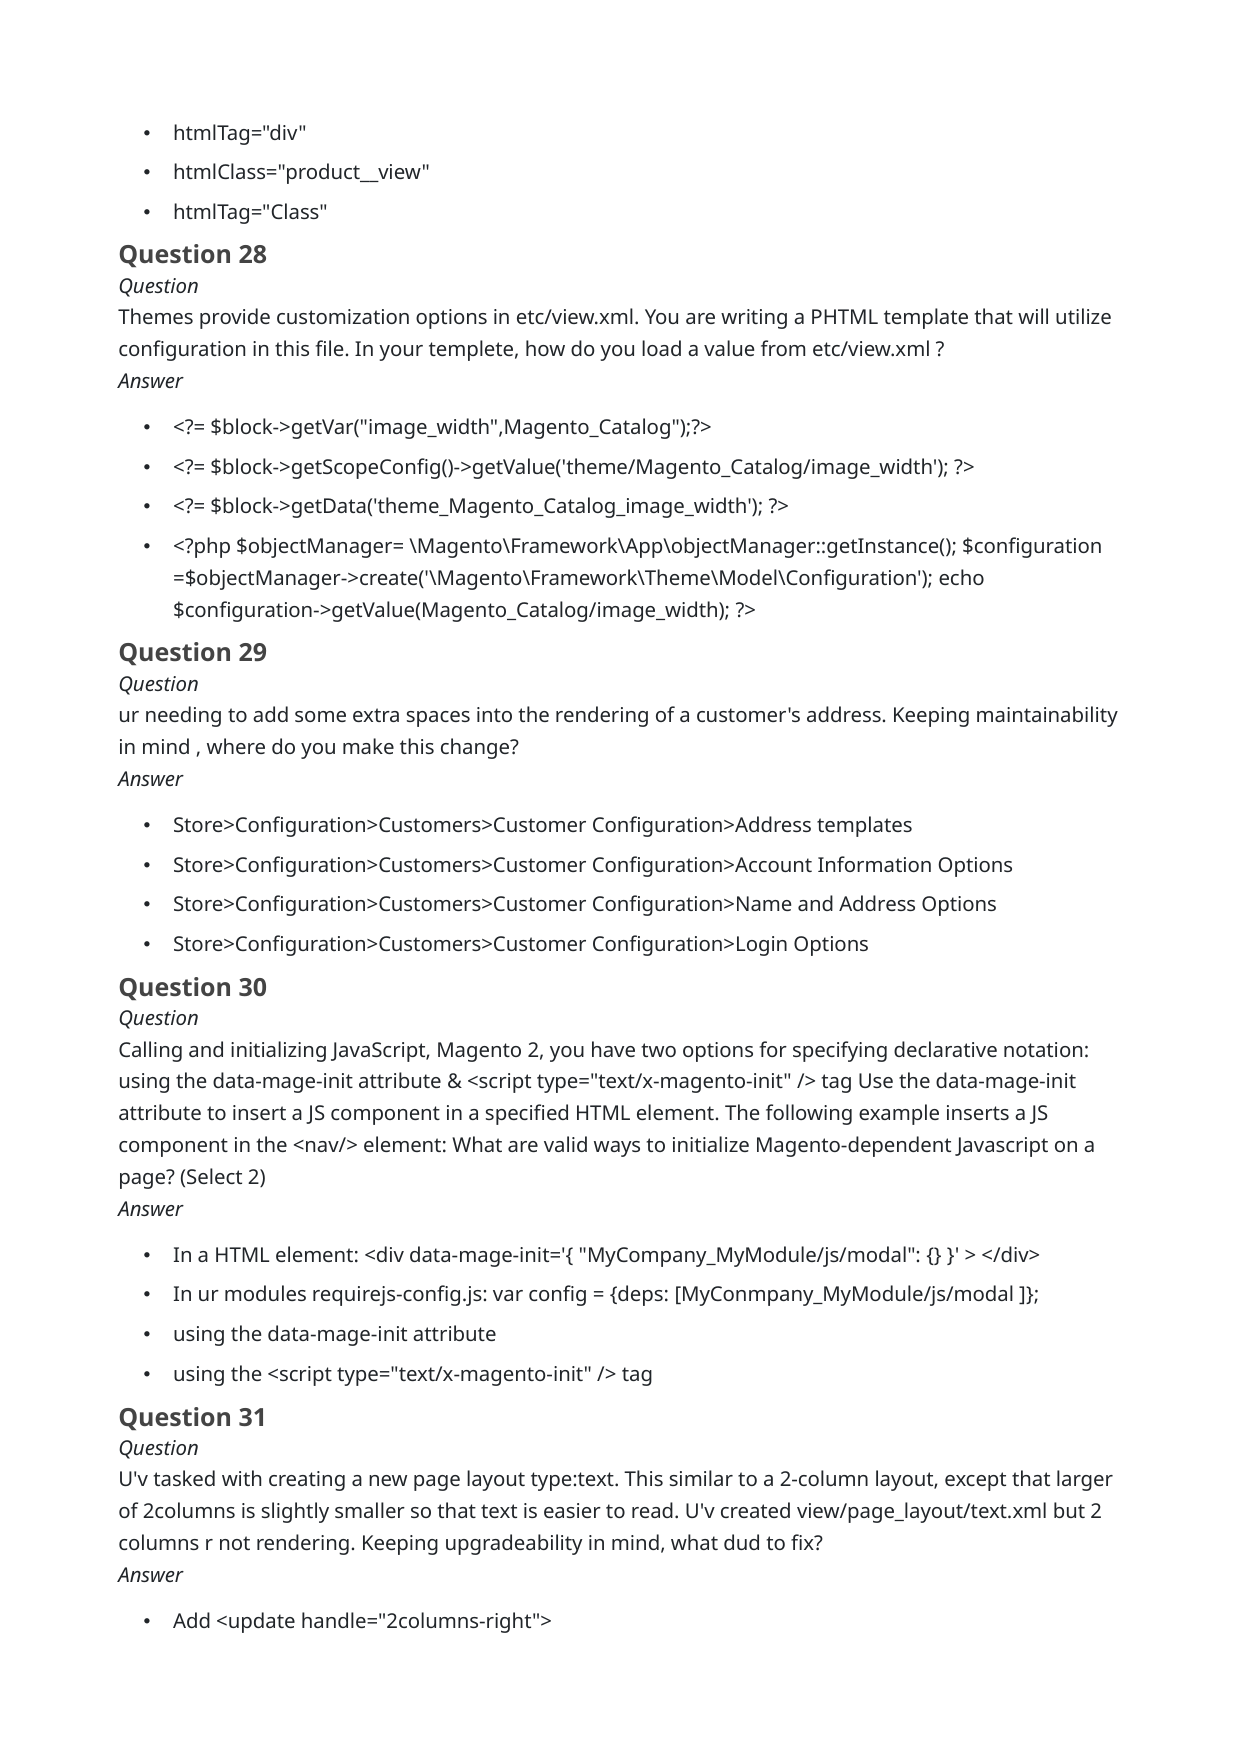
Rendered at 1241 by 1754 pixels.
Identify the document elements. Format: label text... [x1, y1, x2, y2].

list <?= $block->getScopeConfig()->getValue('theme/Magento_Catalog/image_width'); ?> [143, 452, 1122, 480]
list Store>Configuration>Customers>Customer Configuration>Name and Address Options [143, 890, 1122, 918]
text Answer [118, 1194, 1122, 1222]
text U'v tasked with creating a new page layout type:text. This similar to a 2-column layout, except that larger of 2columns is slightly smaller so that text is easier to read. U'v created view/page_layout/text.xml but 2 columns r not rendering. Keeping upgradeability in mind, what dud to fix? [118, 1465, 1122, 1556]
subtitle Question 31 [118, 1399, 1122, 1433]
text Question [118, 271, 1122, 299]
text Answer [118, 764, 1122, 792]
list In a HTML element: <div data-mage-init='{ "MyCompany_MyModule/js/modal": {} }' > </div> [143, 1241, 1122, 1268]
list Add <update handle="2columns-right"> [143, 1607, 1122, 1634]
text Themes provide customization options in etc/view.xml. You are writing a PHTML template that will utilize configuration in this file. In your templete, how do you load a value from etc/view.xml ? [118, 303, 1122, 362]
list Store>Configuration>Customers>Customer Configuration>Account Information Options [143, 850, 1122, 878]
list Store>Configuration>Customers>Customer Configuration>Login Options [143, 929, 1122, 957]
text ur needing to add some extra spaces into the rendering of a customer's address. Keeping maintainability in mind , where do you make this change? [118, 701, 1122, 760]
list <?php $objectManager= \Magento\Framework\App\objectManager::getInstance(); $configuration =$objectManager->create('\Magento\Framework\Theme\Model\Configuration'); echo $configuration->getValue(Magento_Catalog/image_width); ?> [143, 532, 1122, 623]
text Calling and initializing JavaScript, Magento 2, you have two options for specifying declarative notation: using the data-mage-init attribute & <script type="text/x-magento-init" /> tag Use the data-mage-init attribute to insert a JS component in a specified HTML element. The following example inserts a JS component in the <nav/> element: What are valid ways to initialize Magento-dependent Javascript on a page? (Select 2) [118, 1035, 1122, 1190]
text Question [118, 1433, 1122, 1461]
list In ur modules requirejs-config.js: var config = {deps: [MyConmpany_MyModule/js/modal ]}; [143, 1280, 1122, 1308]
list htmlClass="product__view" [143, 158, 1122, 185]
list <?= $block->getData('theme_Magento_Catalog_image_width'); ?> [143, 492, 1122, 520]
list Store>Configuration>Customers>Customer Configuration>Address templates [143, 811, 1122, 838]
list using the data-mage-init attribute [143, 1320, 1122, 1347]
list htmlTag="div" [143, 118, 1122, 146]
text Question [118, 1003, 1122, 1031]
list <?= $block->getVar("image_width",Magento_Catalog");?> [143, 413, 1122, 441]
subtitle Question 28 [118, 237, 1122, 271]
text Answer [118, 1560, 1122, 1588]
list using the <script type="text/x-magento-init" /> tag [143, 1359, 1122, 1387]
subtitle Question 30 [118, 969, 1122, 1003]
subtitle Question 29 [118, 635, 1122, 669]
text Answer [118, 367, 1122, 394]
text Question [118, 669, 1122, 697]
list htmlTag="Class" [143, 197, 1122, 225]
